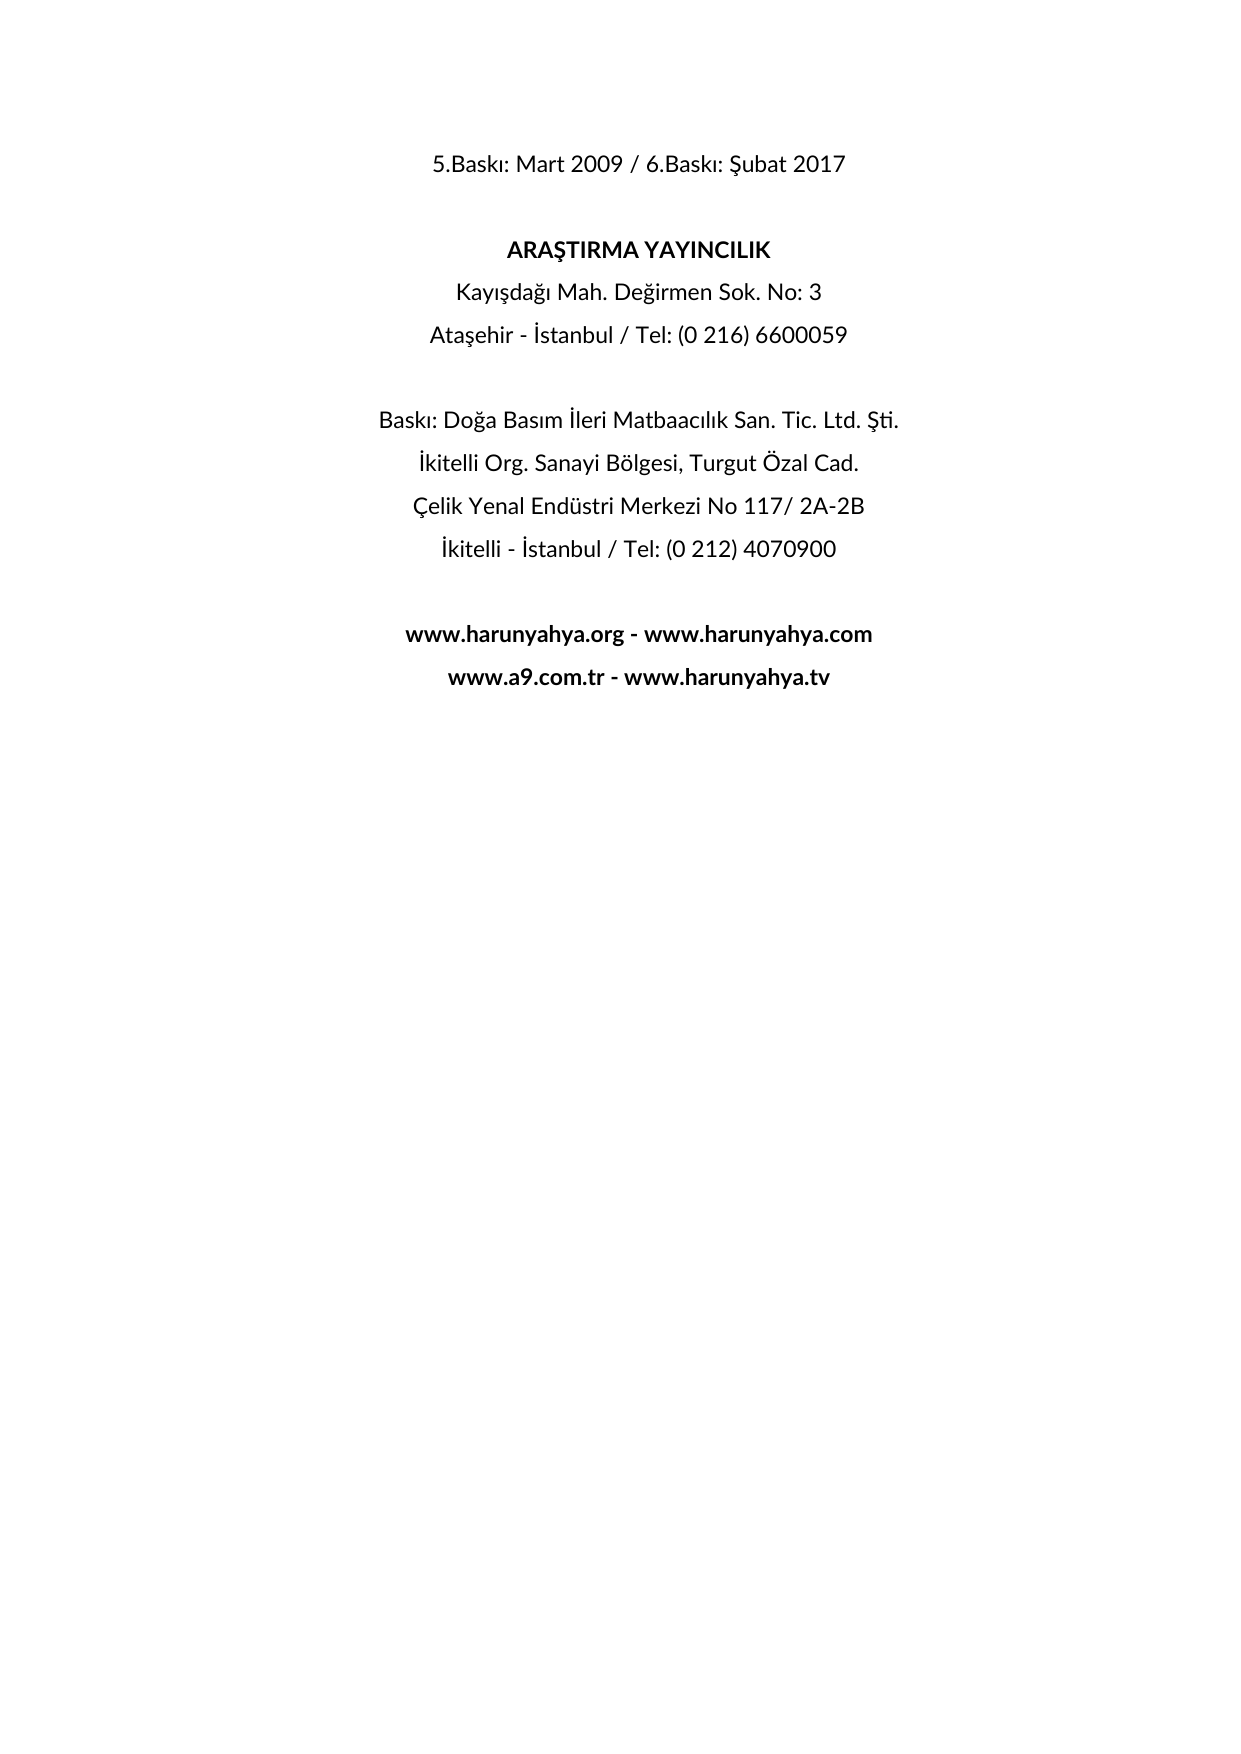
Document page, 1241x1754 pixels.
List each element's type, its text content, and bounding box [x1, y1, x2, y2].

text ARAŞTIRMA YAYINCILIK [75, 235, 1165, 263]
text Ataşehir - İstanbul / Tel: (0 216) 6600059 [75, 321, 1165, 348]
text www.harunyahya.org - www.harunyahya.com [75, 620, 1165, 647]
text Çelik Yenal Endüstri Merkezi No 117/ 2A-2B [75, 492, 1165, 519]
text İkitelli Org. Sanayi Bölgesi, Turgut Özal Cad. [75, 449, 1165, 476]
text www.a9.com.tr - www.harunyahya.tv [75, 662, 1165, 690]
text 5.Baskı: Mart 2009 / 6.Baskı: Şubat 2017 [75, 150, 1165, 177]
text İkitelli - İstanbul / Tel: (0 212) 4070900 [75, 534, 1165, 562]
text Baskı: Doğa Basım İleri Matbaacılık San. Tic. Ltd. Şti. [75, 406, 1165, 434]
text Kayışdağı Mah. Değirmen Sok. No: 3 [75, 278, 1165, 306]
